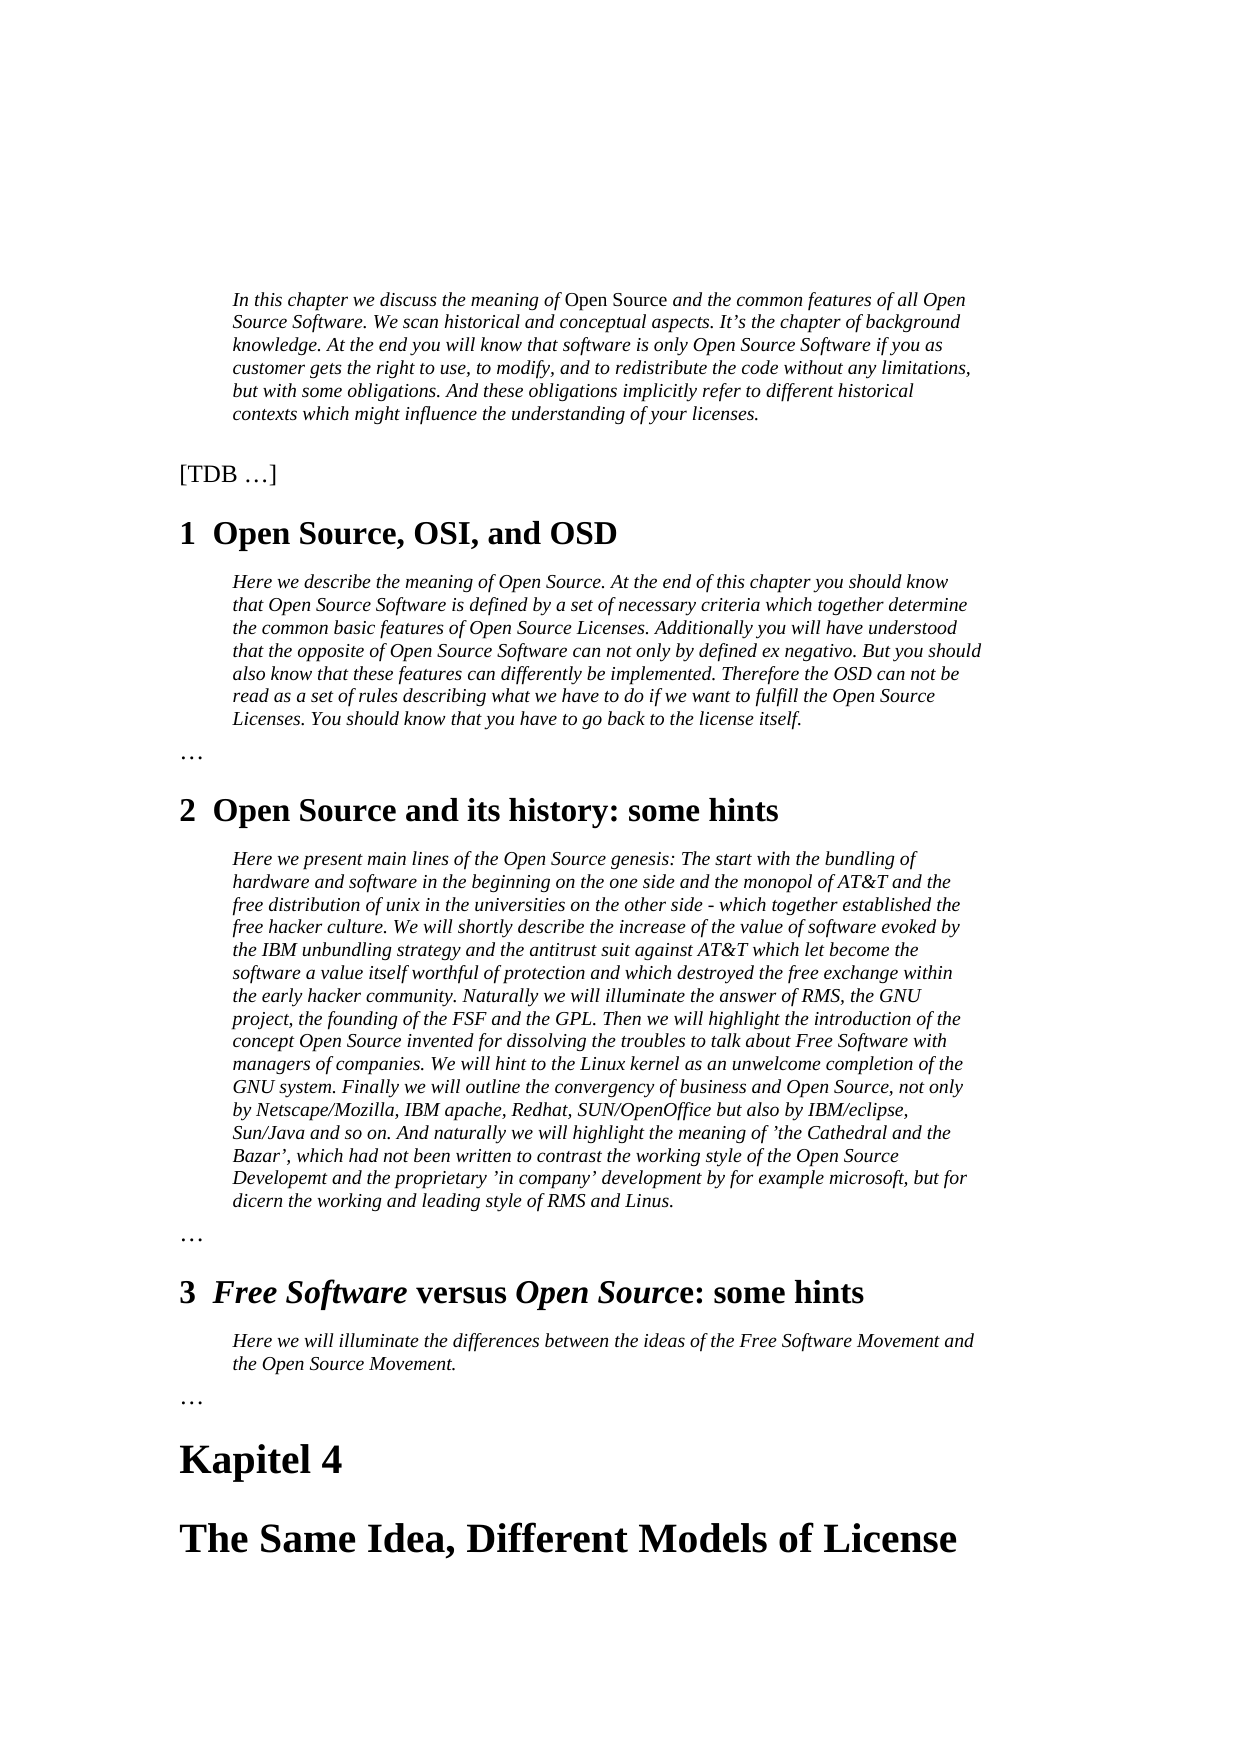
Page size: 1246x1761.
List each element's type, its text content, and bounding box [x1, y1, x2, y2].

text … [179, 736, 1037, 765]
subtitle 1 Open Source, OSI, and OSD [179, 513, 1037, 551]
text [TDB …] [179, 459, 1037, 488]
text The Same Idea, Different Models of License [179, 1514, 1037, 1562]
subtitle 2 Open Source and its history: some hints [179, 790, 1037, 828]
text Here we present main lines of the Open Source genesis: The start with the bundling of hardware and software in the beginning on the one side and the monopol of AT&T and the free distribution of unix in the universities on the other side - which together established the free hacker culture. We will shortly describe the increase of the value of software evoked by the IBM unbundling strategy and the antitrust suit against AT&T which let become the software a value itself worthful of protection and which destroyed the free exchange within the early hacker community. Naturally we will illuminate the answer of RMS, the GNU project, the founding of the FSF and the GPL. Then we will highlight the introduction of the concept Open Source invented for dissolving the troubles to talk about Free Software with managers of companies. We will hint to the Linux kernel as an unwelcome completion of the GNU system. Finally we will outline the convergency of business and Open Source, not only by Netscape/Mozilla, IBM apache, Redhat, SUN/OpenOffice but also by IBM/eclipse, Sun/Java and so on. And naturally we will highlight the meaning of ’the Cathedral and the Bazar’, which had not been written to contrast the working style of the Open Source Developemt and the proprietary ’in company’ development by for example microsoft, but for dicern the working and leading style of RMS and Linus. [232, 847, 984, 1212]
subtitle Kapitel 4 [179, 1435, 1037, 1483]
subtitle 3 Free Software versus Open Source: some hints [179, 1272, 1037, 1310]
text … [179, 1381, 1037, 1410]
text … [179, 1218, 1037, 1247]
text Here we will illuminate the differences between the ideas of the Free Software Movement and the Open Source Movement. [232, 1329, 984, 1375]
text Here we describe the meaning of Open Source. At the end of this chapter you should know that Open Source Software is defined by a set of necessary criteria which together determine the common basic features of Open Source Licenses. Additionally you will have understood that the opposite of Open Source Software can not only by defined ex negativo. But you should also know that these features can differently be implemented. Therefore the OSD can not be read as a set of rules describing what we have to do if we want to fulfill the Open Source Licenses. You should know that you have to go back to the license itself. [232, 570, 984, 730]
text In this chapter we discuss the meaning of Open Source and the common features of all Open Source Software. We scan historical and con­ceptual aspects. It’s the chapter of background knowledge. At the end you will know that software is only Open Source Software if you as customer gets the right to use, to modify, and to redistribute the code without any limitations, but with some obligations. And these obligations implicitly refer to different historical contexts which might influence the understanding of your licenses. [232, 287, 984, 424]
